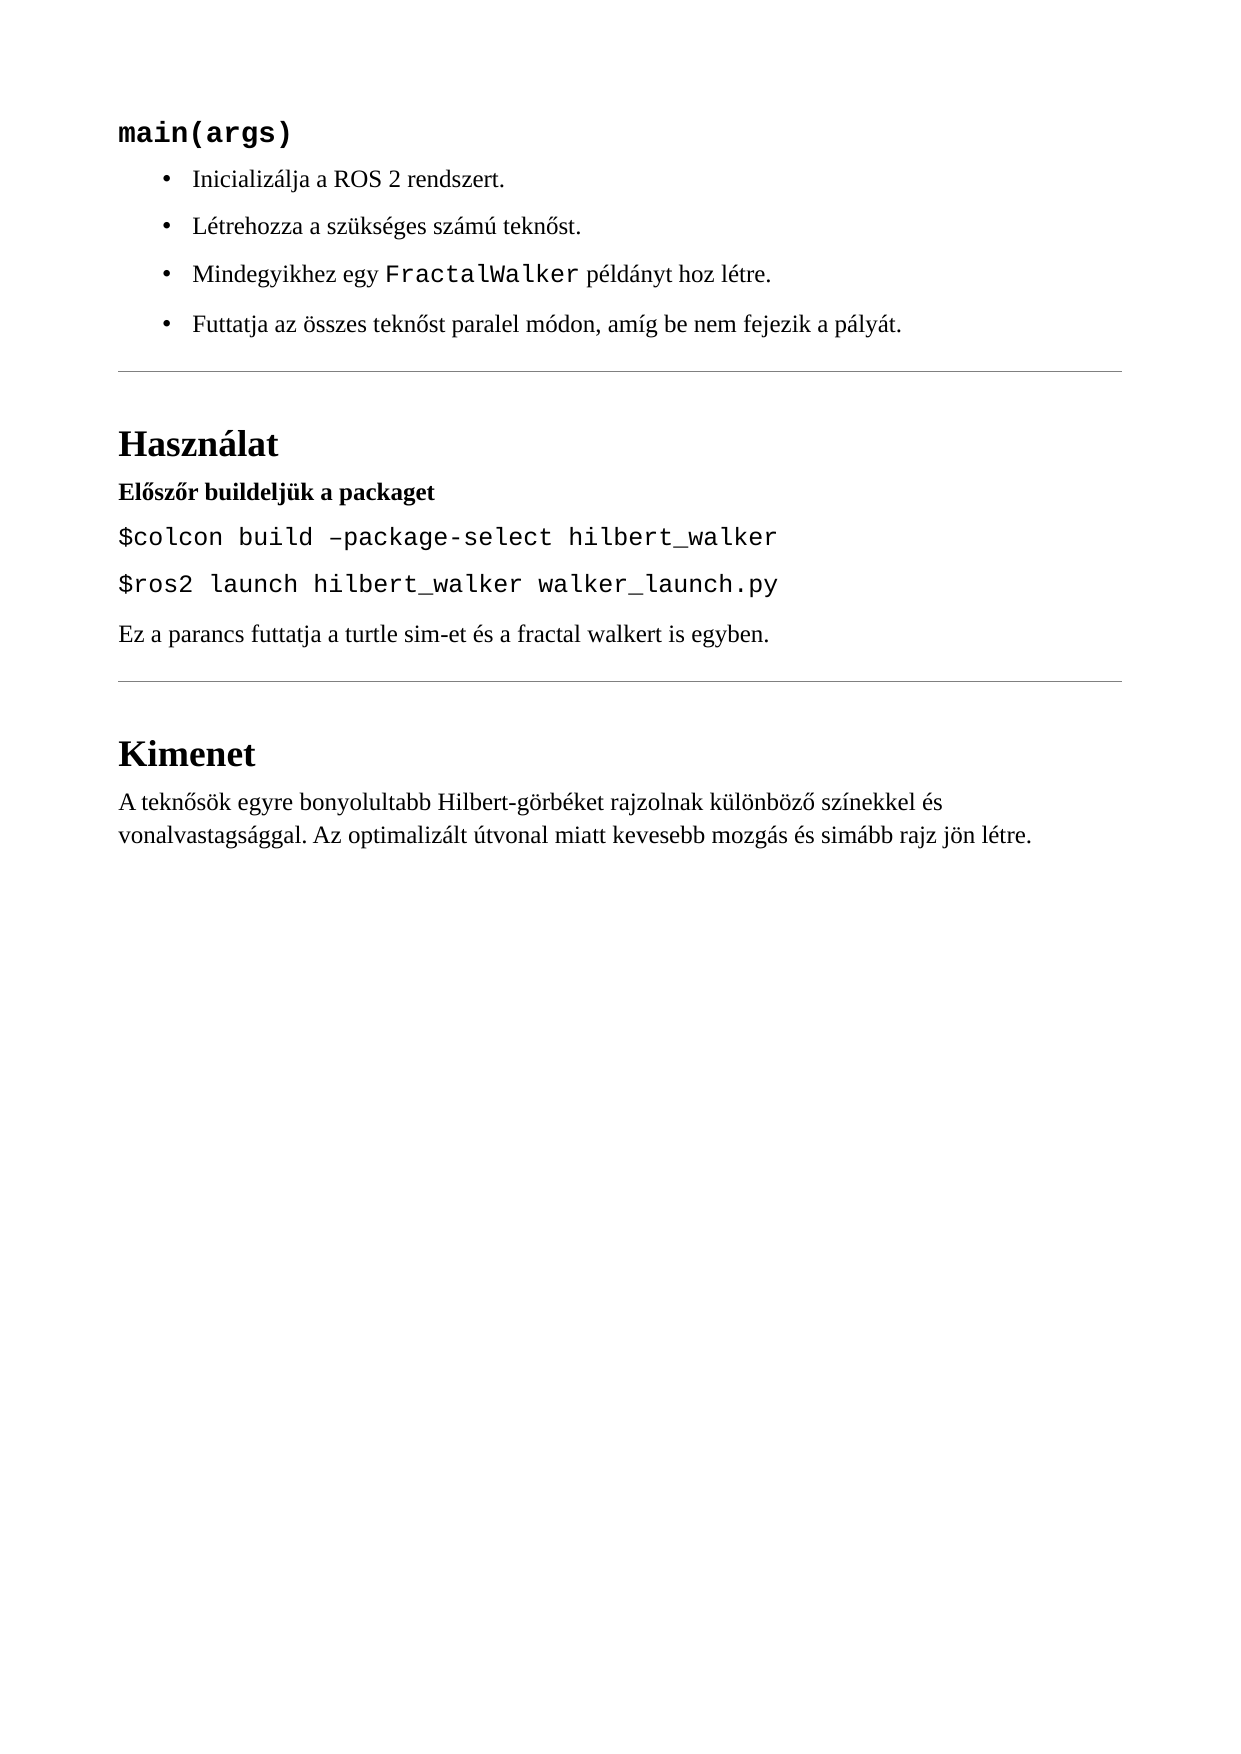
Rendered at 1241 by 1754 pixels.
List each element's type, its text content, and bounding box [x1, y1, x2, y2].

text Ez a parancs futtatja a turtle sim-et és a fractal walkert is egyben. [118, 619, 1122, 648]
text $colcon build –package-select hilbert_walker [118, 525, 1122, 553]
list Mindegyikhez egy FractalWalker példányt hoz létre. [162, 259, 1122, 290]
text A teknősök egyre bonyolultabb Hilbert-görbéket rajzolnak különböző színekkel és vonalvastagsággal. Az optimalizált útvonal miatt kevesebb mozgás és simább rajz jön létre. [118, 787, 1122, 849]
list Létrehozza a szükséges számú teknőst. [162, 211, 1122, 240]
subtitle main(args) [118, 118, 1122, 151]
subtitle Használat [118, 422, 1122, 465]
text Előszőr buildeljük a packaget [118, 477, 1122, 506]
subtitle Kimenet [118, 732, 1122, 775]
list Futtatja az összes teknőst paralel módon, amíg be nem fejezik a pályát. [162, 309, 1122, 338]
list Inicializálja a ROS 2 rendszert. [162, 164, 1122, 192]
text $ros2 launch hilbert_walker walker_launch.py [118, 572, 1122, 600]
